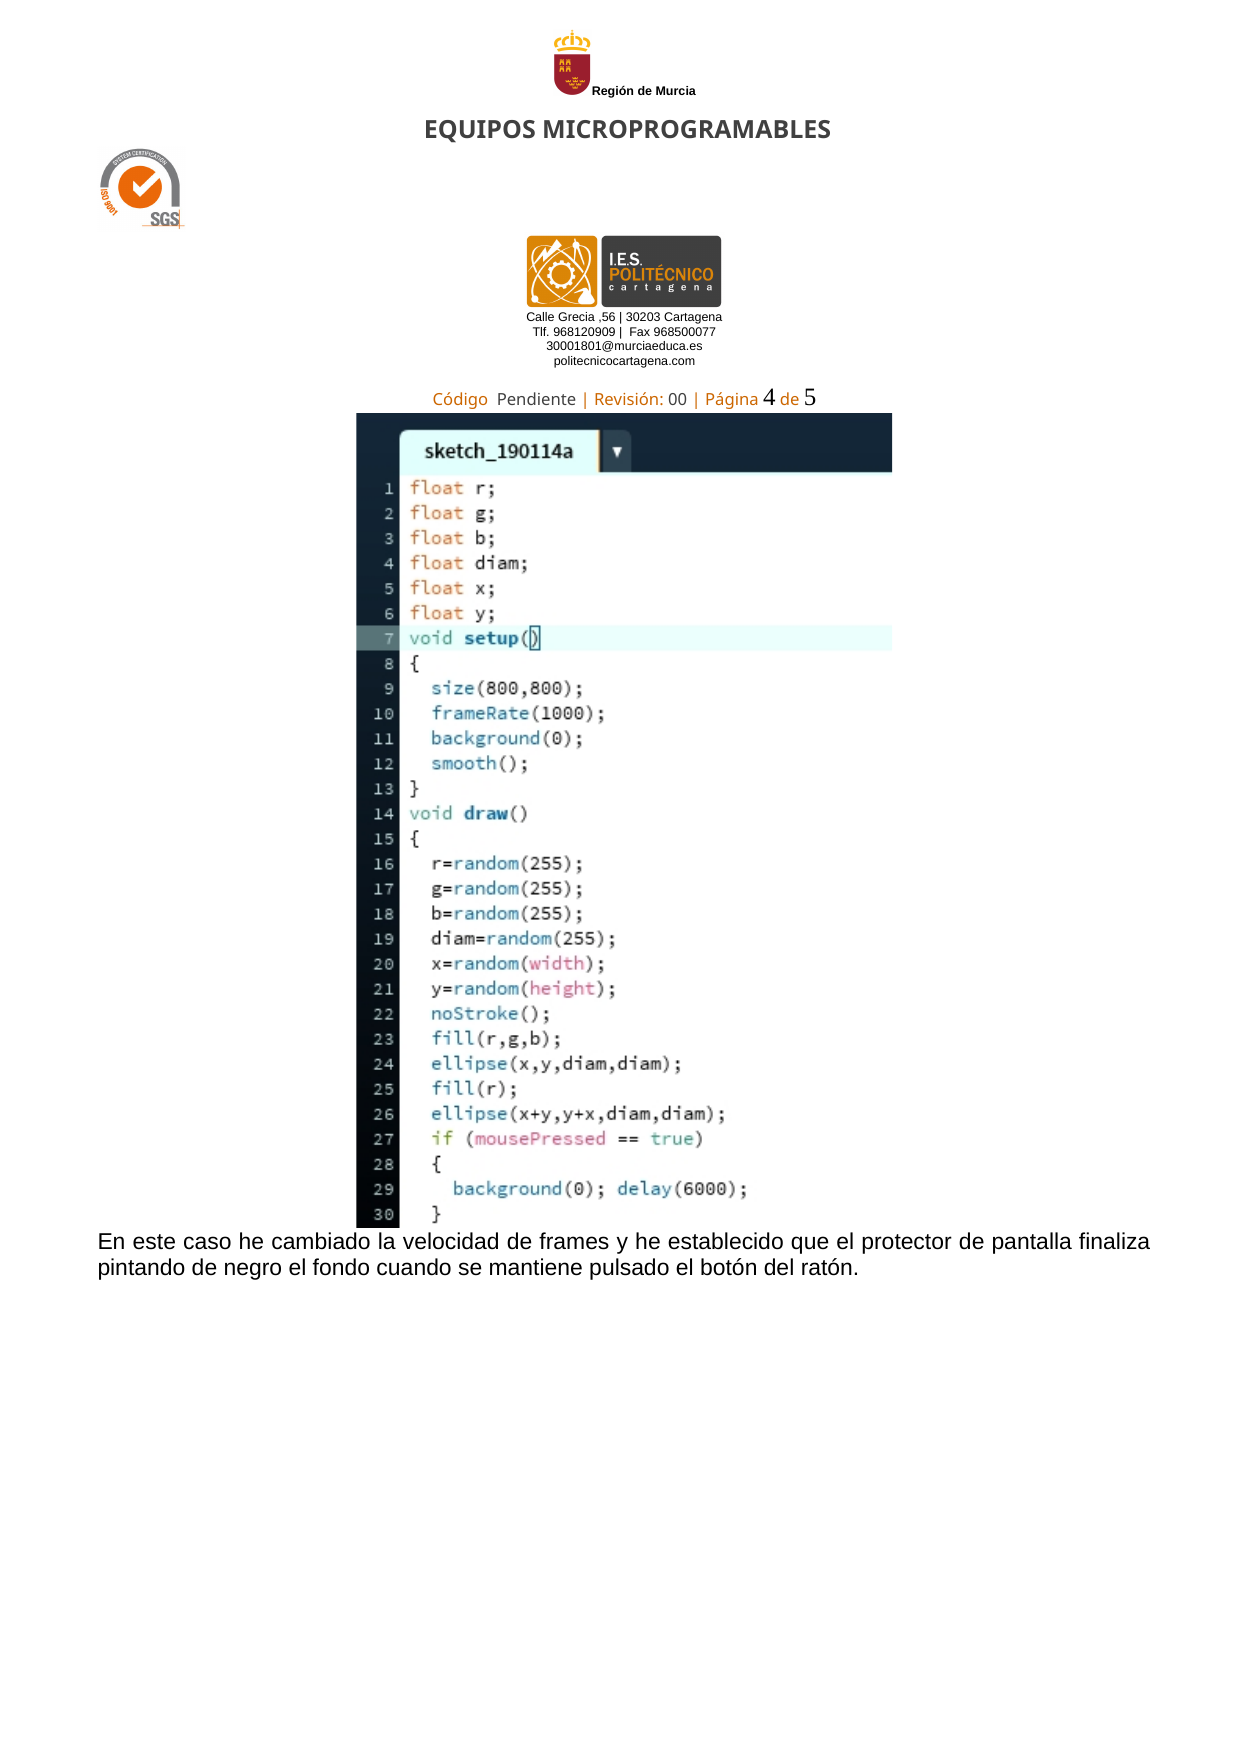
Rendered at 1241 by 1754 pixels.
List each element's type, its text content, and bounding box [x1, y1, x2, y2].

picture [356, 413, 893, 1228]
picture [523, 232, 725, 311]
text En este caso he cambiado la velocidad de frames y he establecido que el protector de pantalla finaliza pintando de negro el fondo cuando se mantiene pulsado el botón del ratón. [97, 414, 1151, 1281]
picture [97, 146, 187, 232]
